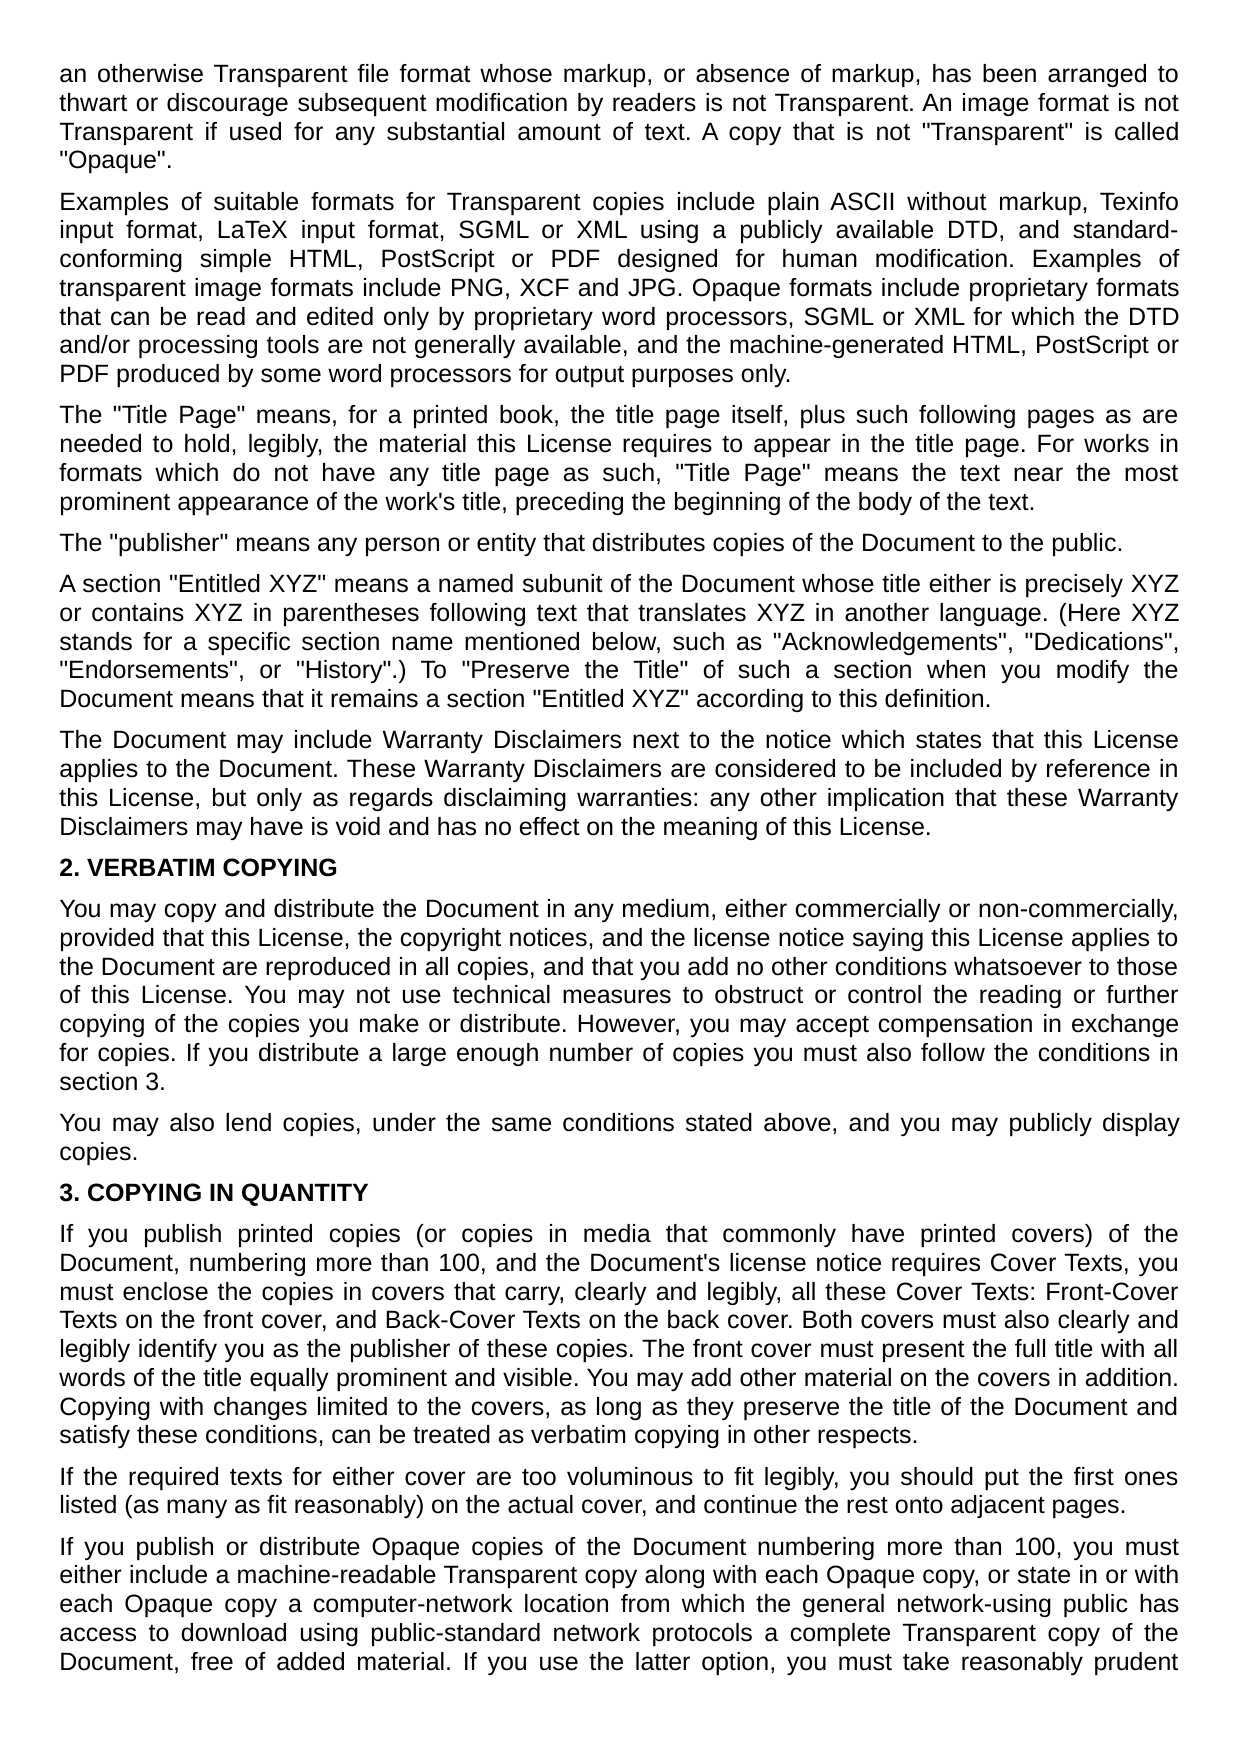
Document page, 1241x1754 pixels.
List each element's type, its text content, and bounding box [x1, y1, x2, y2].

text A section "Entitled XYZ" means a named subunit of the Document whose title either is precisely XYZ or contains XYZ in parentheses following text that translates XYZ in another language. (Here XYZ stands for a specific section name mentioned below, such as "Acknowledgements", "Dedications", "Endorsements", or "History".) To "Preserve the Title" of such a section when you modify the Document means that it remains a section "Entitled XYZ" according to this definition. [59, 569, 1181, 713]
text If you publish or distribute Opaque copies of the Document numbering more than 100, you must either include a machine-readable Transparent copy along with each Opaque copy, or state in or with each Opaque copy a computer-network location from which the general network-using public has access to download using public-standard network protocols a complete Transparent copy of the Document, free of added material. If you use the latter option, you must take reasonably prudent [59, 1532, 1181, 1675]
text You may copy and distribute the Document in any medium, either commercially or non-commercially, provided that this License, the copyright notices, and the license notice saying this License applies to the Document are reproduced in all copies, and that you add no other conditions whatsoever to those of this License. You may not use technical measures to obstruct or control the reading or further copying of the copies you make or distribute. However, you may accept compensation in exchange for copies. If you distribute a large enough number of copies you must also follow the conditions in section 3. [59, 894, 1181, 1095]
text The "publisher" means any person or entity that distributes copies of the Document to the public. [59, 528, 1181, 557]
text Examples of suitable formats for Transparent copies include plain ASCII without markup, Texinfo input format, LaTeX input format, SGML or XML using a publicly available DTD, and standard-conforming simple HTML, PostScript or PDF designed for human modification. Examples of transparent image formats include PNG, XCF and JPG. Opaque formats include proprietary formats that can be read and edited only by proprietary word processors, SGML or XML for which the DTD and/or processing tools are not generally available, and the machine-generated HTML, PostScript or PDF produced by some word processors for output purposes only. [59, 187, 1181, 388]
text If you publish printed copies (or copies in media that commonly have printed covers) of the Document, numbering more than 100, and the Document's license notice requires Cover Texts, you must enclose the copies in covers that carry, clearly and legibly, all these Cover Texts: Front-Cover Texts on the front cover, and Back-Cover Texts on the back cover. Both covers must also clearly and legibly identify you as the publisher of these copies. The front cover must present the full title with all words of the title equally prominent and visible. You may add other material on the covers in addition. Copying with changes limited to the covers, as long as they preserve the title of the Document and satisfy these conditions, can be treated as verbatim copying in other respects. [59, 1219, 1181, 1449]
text an otherwise Transparent file format whose markup, or absence of markup, has been arranged to thwart or discourage subsequent modification by readers is not Transparent. An image format is not Transparent if used for any substantial amount of text. A copy that is not "Transparent" is called "Opaque". [59, 59, 1181, 174]
text The "Title Page" means, for a printed book, the title page itself, plus such following pages as are needed to hold, legibly, the material this License requires to appear in the title page. For works in formats which do not have any title page as such, "Title Page" means the text near the most prominent appearance of the work's title, preceding the beginning of the body of the text. [59, 400, 1181, 515]
text 2. VERBATIM COPYING [59, 853, 1181, 882]
text You may also lend copies, under the same conditions stated above, and you may publicly display copies. [59, 1108, 1181, 1165]
text The Document may include Warranty Disclaimers next to the notice which states that this License applies to the Document. These Warranty Disclaimers are considered to be included by reference in this License, but only as regards disclaiming warranties: any other implication that these Warranty Disclaimers may have is void and has no effect on the meaning of this License. [59, 725, 1181, 840]
text 3. COPYING IN QUANTITY [59, 1178, 1181, 1207]
text If the required texts for either cover are too voluminous to fit legibly, you should put the first ones listed (as many as fit reasonably) on the actual cover, and continue the rest onto adjacent pages. [59, 1462, 1181, 1519]
